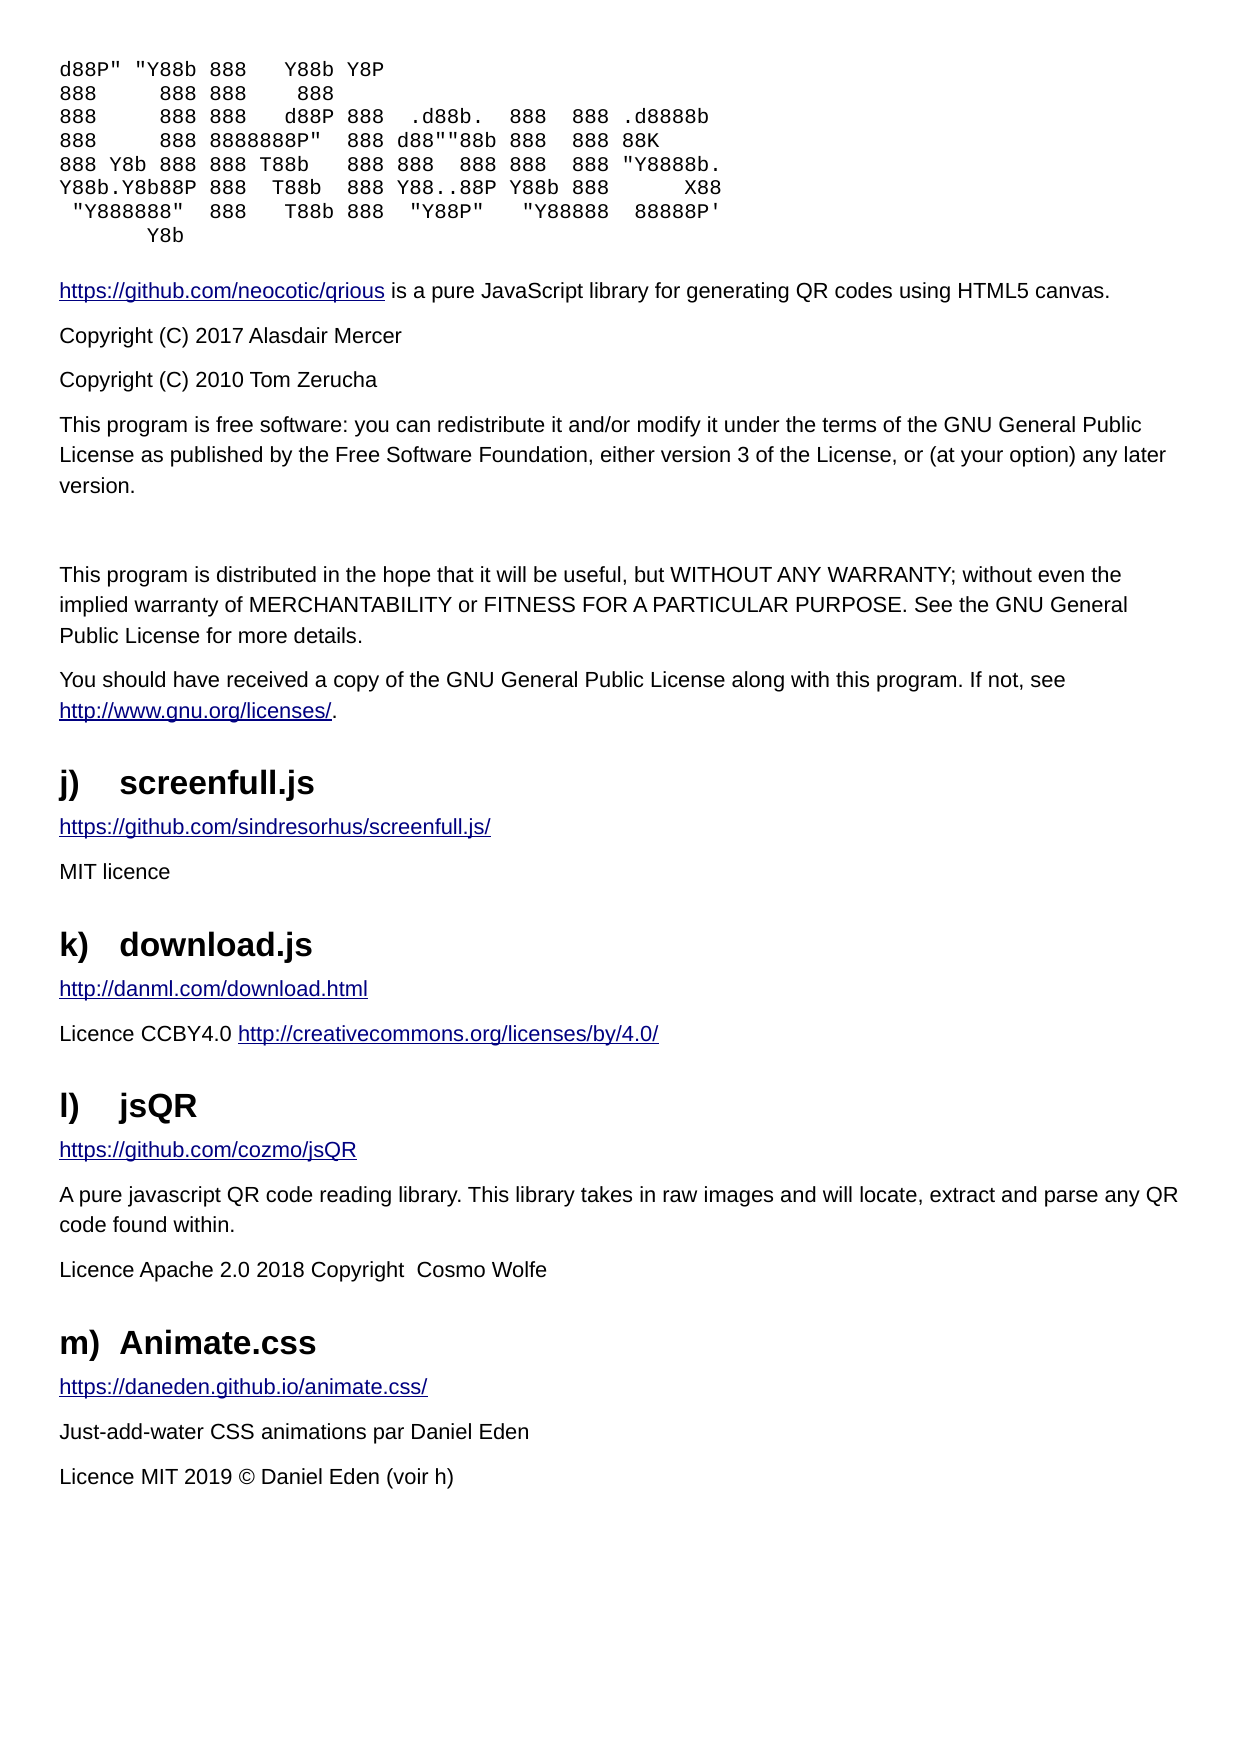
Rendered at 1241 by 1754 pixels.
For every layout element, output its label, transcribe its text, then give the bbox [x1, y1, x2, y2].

text 888 888 8888888P" 888 d88""88b 888 888 88K [59, 130, 1181, 154]
text 888 888 888 d88P 888 .d88b. 888 888 .d8888b [59, 106, 1181, 130]
text You should have received a copy of the GNU General Public License along with this program. If not, see http://www.gnu.org/licenses/. [59, 667, 1181, 723]
text A pure javascript QR code reading library. This library takes in raw images and will locate, extract and parse any QR code found within. [59, 1182, 1181, 1238]
subtitle jsQR [59, 1086, 1181, 1125]
text "Y888888" 888 T88b 888 "Y88P" "Y88888 88888P' [59, 201, 1181, 224]
text Just-add-water CSS animations par Daniel Eden [59, 1419, 1181, 1444]
text https://github.com/cozmo/jsQR [59, 1137, 1181, 1163]
text This program is distributed in the hope that it will be useful, but WITHOUT ANY WARRANTY; without even the implied warranty of MERCHANTABILITY or FITNESS FOR A PARTICULAR PURPOSE. See the GNU General Public License for more details. [59, 562, 1181, 648]
text Copyright (C) 2017 Alasdair Mercer [59, 322, 1181, 348]
text Copyright (C) 2010 Tom Zerucha [59, 367, 1181, 392]
text MIT licence [59, 859, 1181, 884]
text Y88b.Y8b88P 888 T88b 888 Y88..88P Y88b 888 X88 [59, 177, 1181, 201]
text https://daneden.github.io/animate.css/ [59, 1374, 1181, 1399]
subtitle download.js [59, 925, 1181, 963]
text Y8b [59, 224, 1181, 248]
text https://github.com/sindresorhus/screenfull.js/ [59, 814, 1181, 839]
text This program is free software: you can redistribute it and/or modify it under the terms of the GNU General Public License as published by the Free Software Foundation, either version 3 of the License, or (at your option) any later version. [59, 412, 1181, 498]
text http://danml.com/download.html [59, 976, 1181, 1001]
subtitle screenfull.js [59, 763, 1181, 802]
text 888 Y8b 888 888 T88b 888 888 888 888 888 "Y8888b. [59, 154, 1181, 177]
text Licence CCBY4.0 http://creativecommons.org/licenses/by/4.0/ [59, 1021, 1181, 1046]
text d88P" "Y88b 888 Y88b Y8P [59, 59, 1181, 83]
text 888 888 888 888 [59, 83, 1181, 106]
text https://github.com/neocotic/qrious is a pure JavaScript library for generating QR codes using HTML5 canvas. [59, 278, 1181, 303]
text Licence MIT 2019 © Daniel Eden (voir h) [59, 1463, 1181, 1489]
subtitle Animate.css [59, 1323, 1181, 1361]
text Licence Apache 2.0 2018 Copyright Cosmo Wolfe [59, 1257, 1181, 1282]
